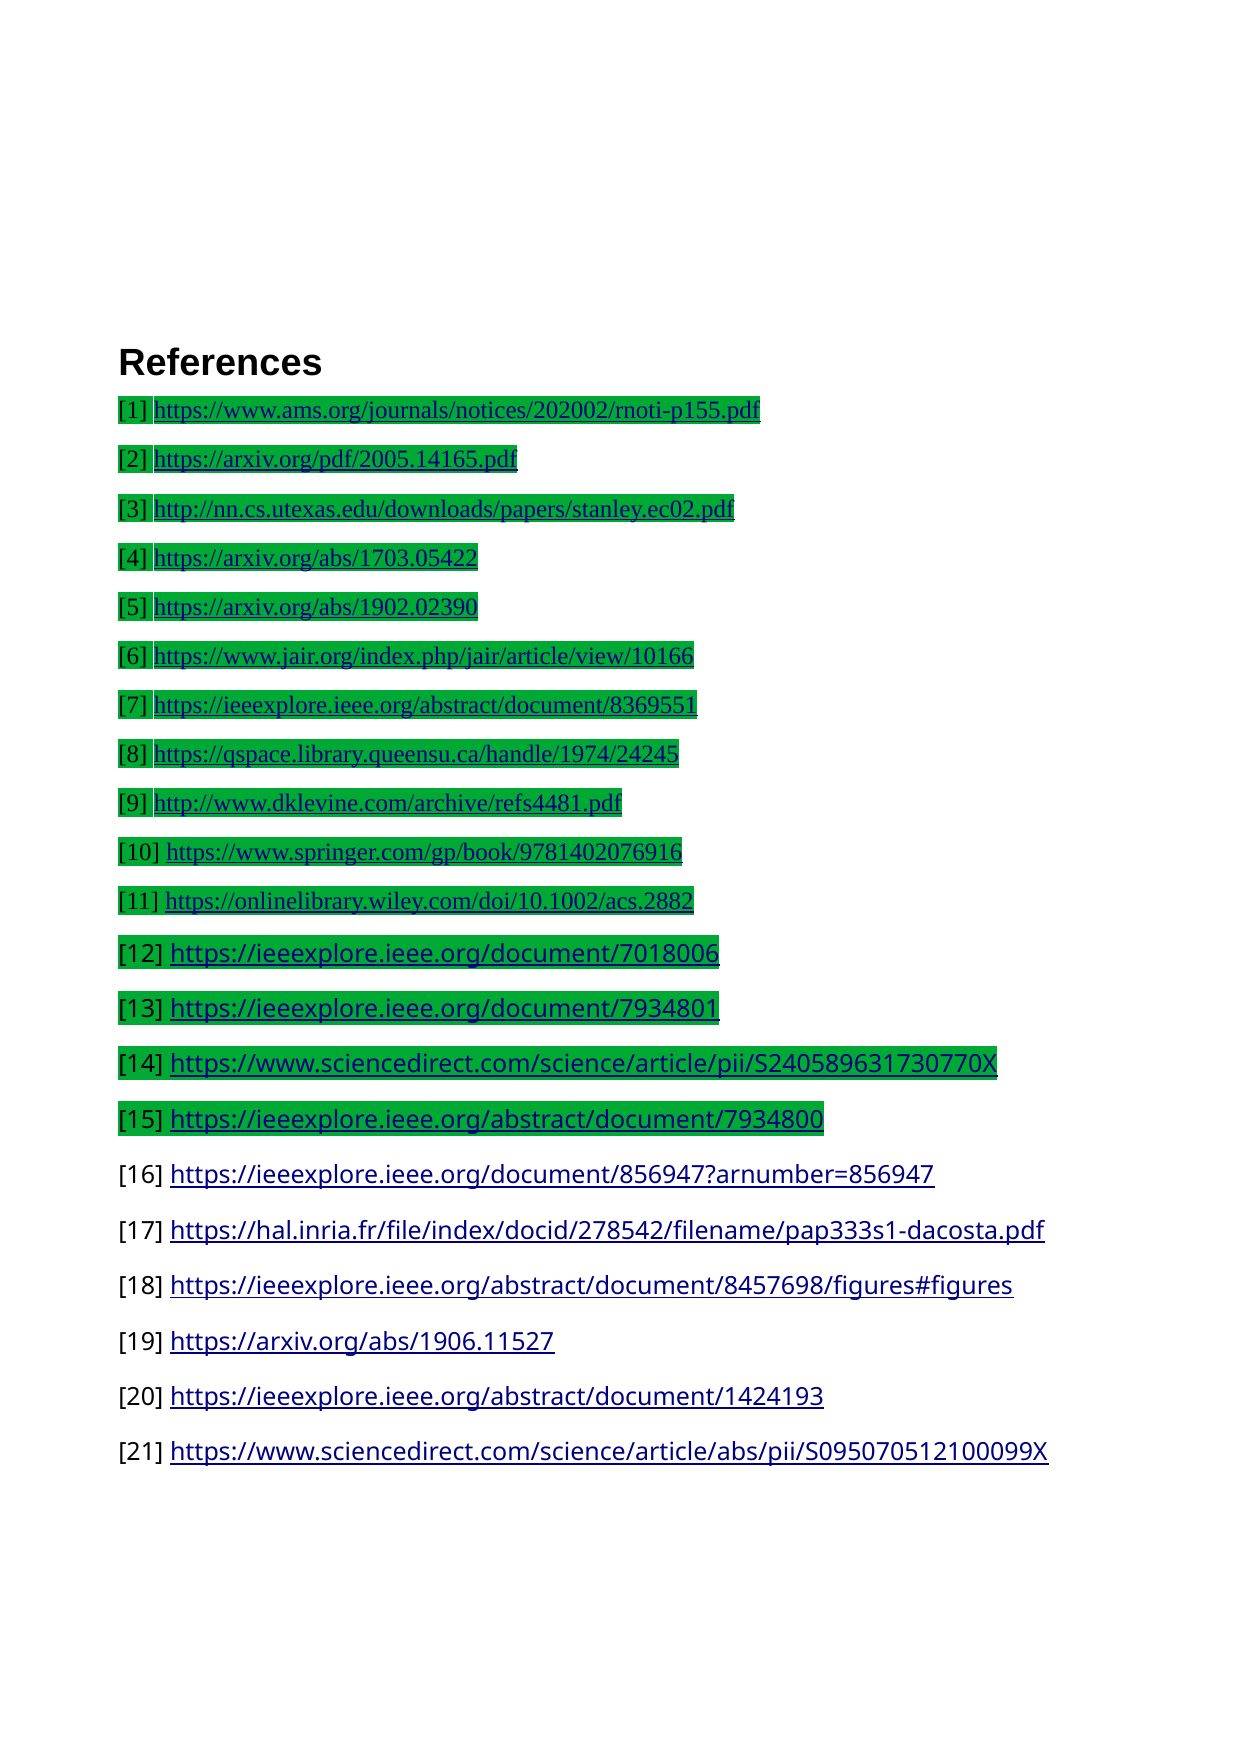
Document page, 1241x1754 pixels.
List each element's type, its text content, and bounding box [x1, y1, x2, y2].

text [8] https://qspace.library.queensu.ca/handle/1974/24245 [118, 739, 1122, 768]
text [20] https://ieeexplore.ieee.org/abstract/document/1424193 [118, 1378, 1122, 1413]
text [15] https://ieeexplore.ieee.org/abstract/document/7934800 [118, 1101, 1122, 1136]
text [13] https://ieeexplore.ieee.org/document/7934801 [118, 991, 1122, 1025]
text [17] https://hal.inria.fr/file/index/docid/278542/filename/pap333s1-dacosta.pdf [118, 1212, 1122, 1246]
text [16] https://ieeexplore.ieee.org/document/856947?arnumber=856947 [118, 1157, 1122, 1191]
text [19] https://arxiv.org/abs/1906.11527 [118, 1323, 1122, 1357]
text [11] https://onlinelibrary.wiley.com/doi/10.1002/acs.2882 [118, 886, 1122, 915]
text [18] https://ieeexplore.ieee.org/abstract/document/8457698/figures#figures [118, 1268, 1122, 1302]
text [7] https://ieeexplore.ieee.org/abstract/document/8369551 [118, 690, 1122, 719]
text [1] https://www.ams.org/journals/notices/202002/rnoti-p155.pdf [118, 396, 1122, 424]
text [21] https://www.sciencedirect.com/science/article/abs/pii/S095070512100099X [118, 1434, 1122, 1468]
text [5] https://arxiv.org/abs/1902.02390 [118, 592, 1122, 621]
text [3] http://nn.cs.utexas.edu/downloads/papers/stanley.ec02.pdf [118, 494, 1122, 522]
text [4] https://arxiv.org/abs/1703.05422 [118, 543, 1122, 571]
text [9] http://www.dklevine.com/archive/refs4481.pdf [118, 788, 1122, 817]
text [2] https://arxiv.org/pdf/2005.14165.pdf [118, 444, 1122, 473]
text [12] https://ieeexplore.ieee.org/document/7018006 [118, 935, 1122, 969]
text [6] https://www.jair.org/index.php/jair/article/view/10166 [118, 641, 1122, 669]
subtitle References [118, 339, 1122, 383]
text [14] https://www.sciencedirect.com/science/article/pii/S240589631730770X [118, 1046, 1122, 1080]
text [10] https://www.springer.com/gp/book/9781402076916 [118, 837, 1122, 866]
